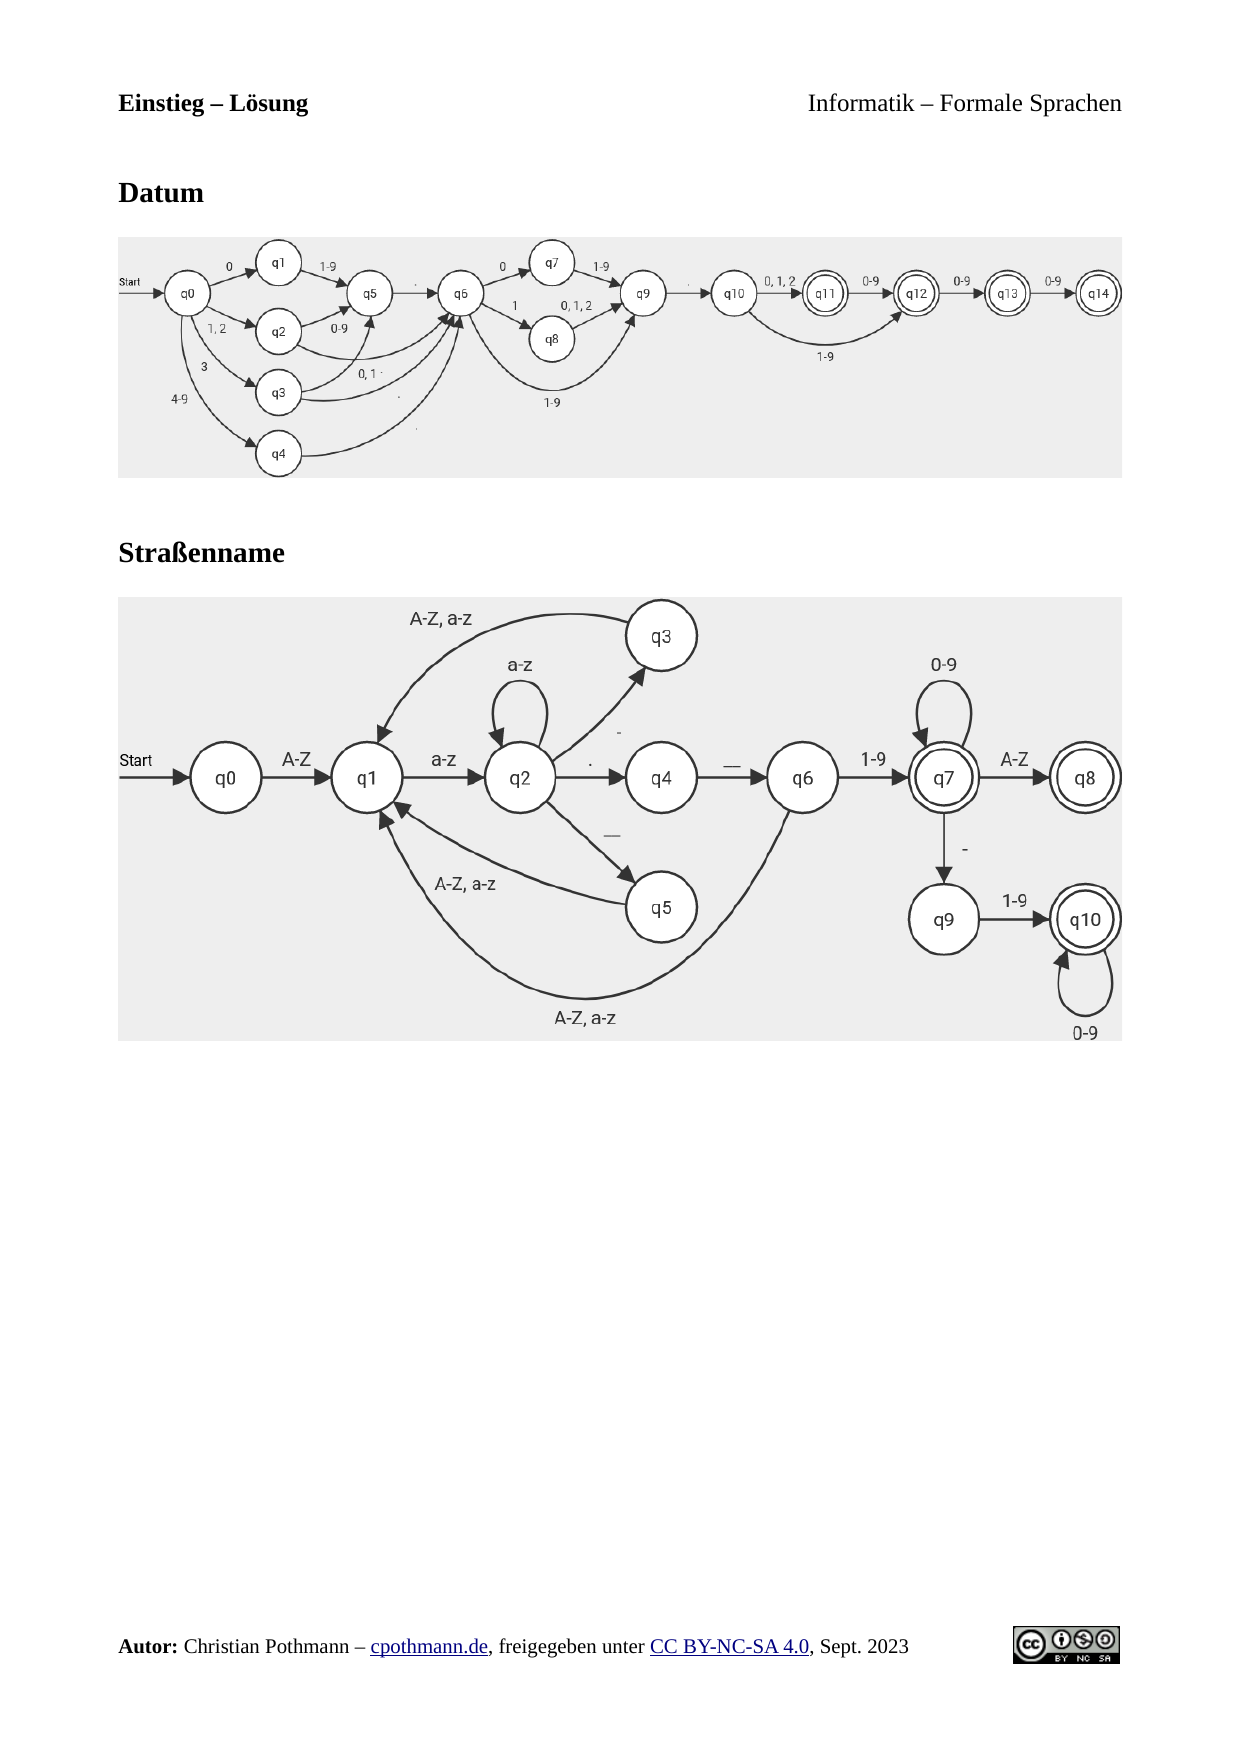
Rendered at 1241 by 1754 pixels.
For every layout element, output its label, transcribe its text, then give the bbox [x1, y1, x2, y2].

text Straßenname [118, 535, 1122, 568]
picture [118, 237, 1123, 478]
picture [118, 597, 1123, 1041]
text Autor: Christian Pothmann – cpothmann.de, freigegeben unter CC BY-NC-SA 4.0, Sept. 2023 [118, 1634, 1013, 1658]
text Datum [118, 176, 1122, 209]
picture [1013, 1626, 1120, 1664]
